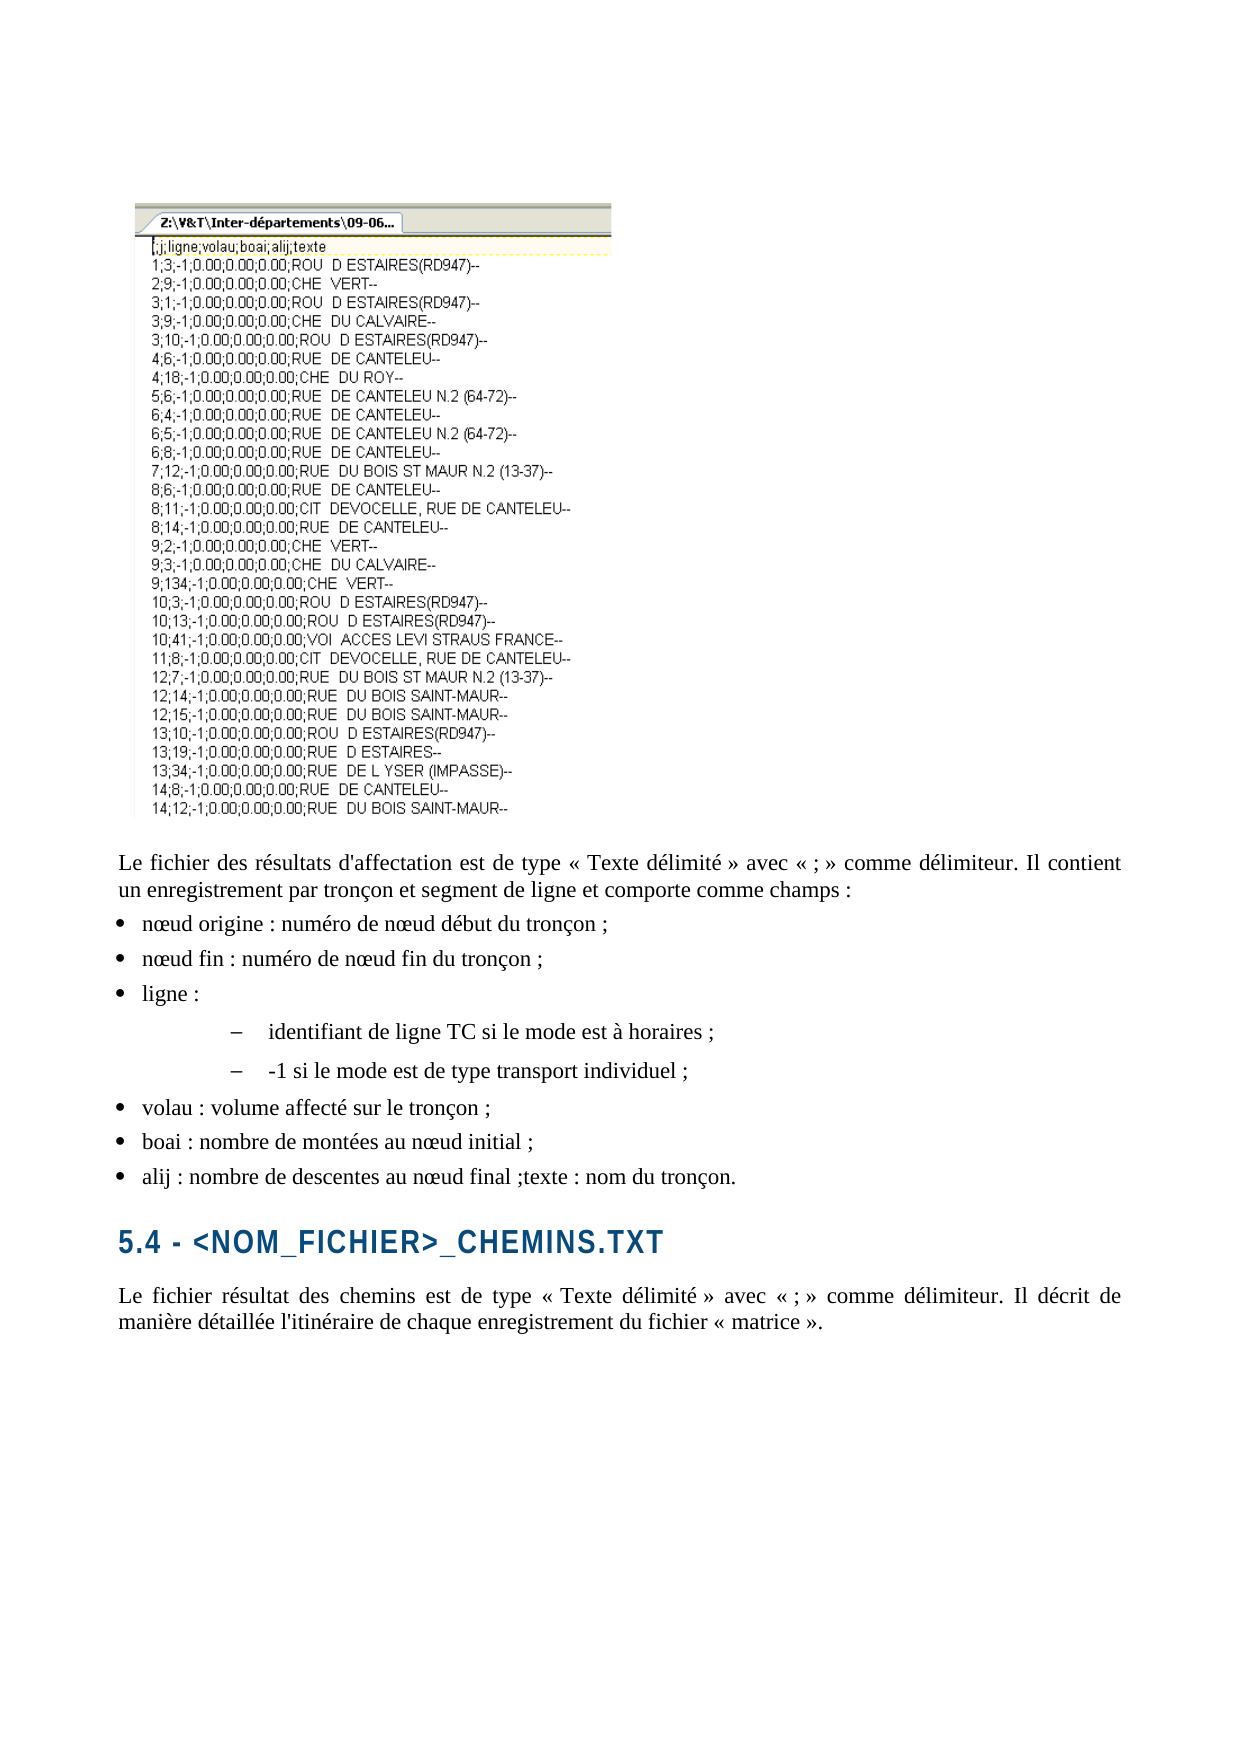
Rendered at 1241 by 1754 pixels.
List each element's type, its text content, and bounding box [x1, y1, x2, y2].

list nœud origine : numéro de nœud début du tronçon ; [116, 911, 1127, 937]
list nœud fin : numéro de nœud fin du tronçon ; [116, 945, 1127, 972]
list volau : volume affecté sur le tronçon ; [116, 1094, 1127, 1120]
list -1 si le mode est de type transport individuel ; [231, 1054, 1122, 1085]
list alij : nombre de descentes au nœud final ;texte : nom du tronçon. [116, 1163, 1127, 1189]
list boai : nombre de montées au nœud initial ; [116, 1128, 1127, 1155]
list ligne : [116, 980, 1127, 1006]
text Le fichier des résultats d'affectation est de type « Texte délimité » avec « ; » comme délimiteur. Il contient un enregistrement par tronçon et segment de ligne et comporte comme champs : [118, 849, 1122, 902]
picture [134, 203, 533, 820]
subtitle <NOM_FICHIER>_CHEMINS.TXT [118, 1223, 1122, 1261]
text Le fichier résultat des chemins est de type « Texte délimité » avec « ; » comme délimiteur. Il décrit de manière détaillée l'itinéraire de chaque enregistrement du fichier « matrice ». [118, 1282, 1122, 1334]
list identifiant de ligne TC si le mode est à horaires ; [231, 1014, 1122, 1046]
